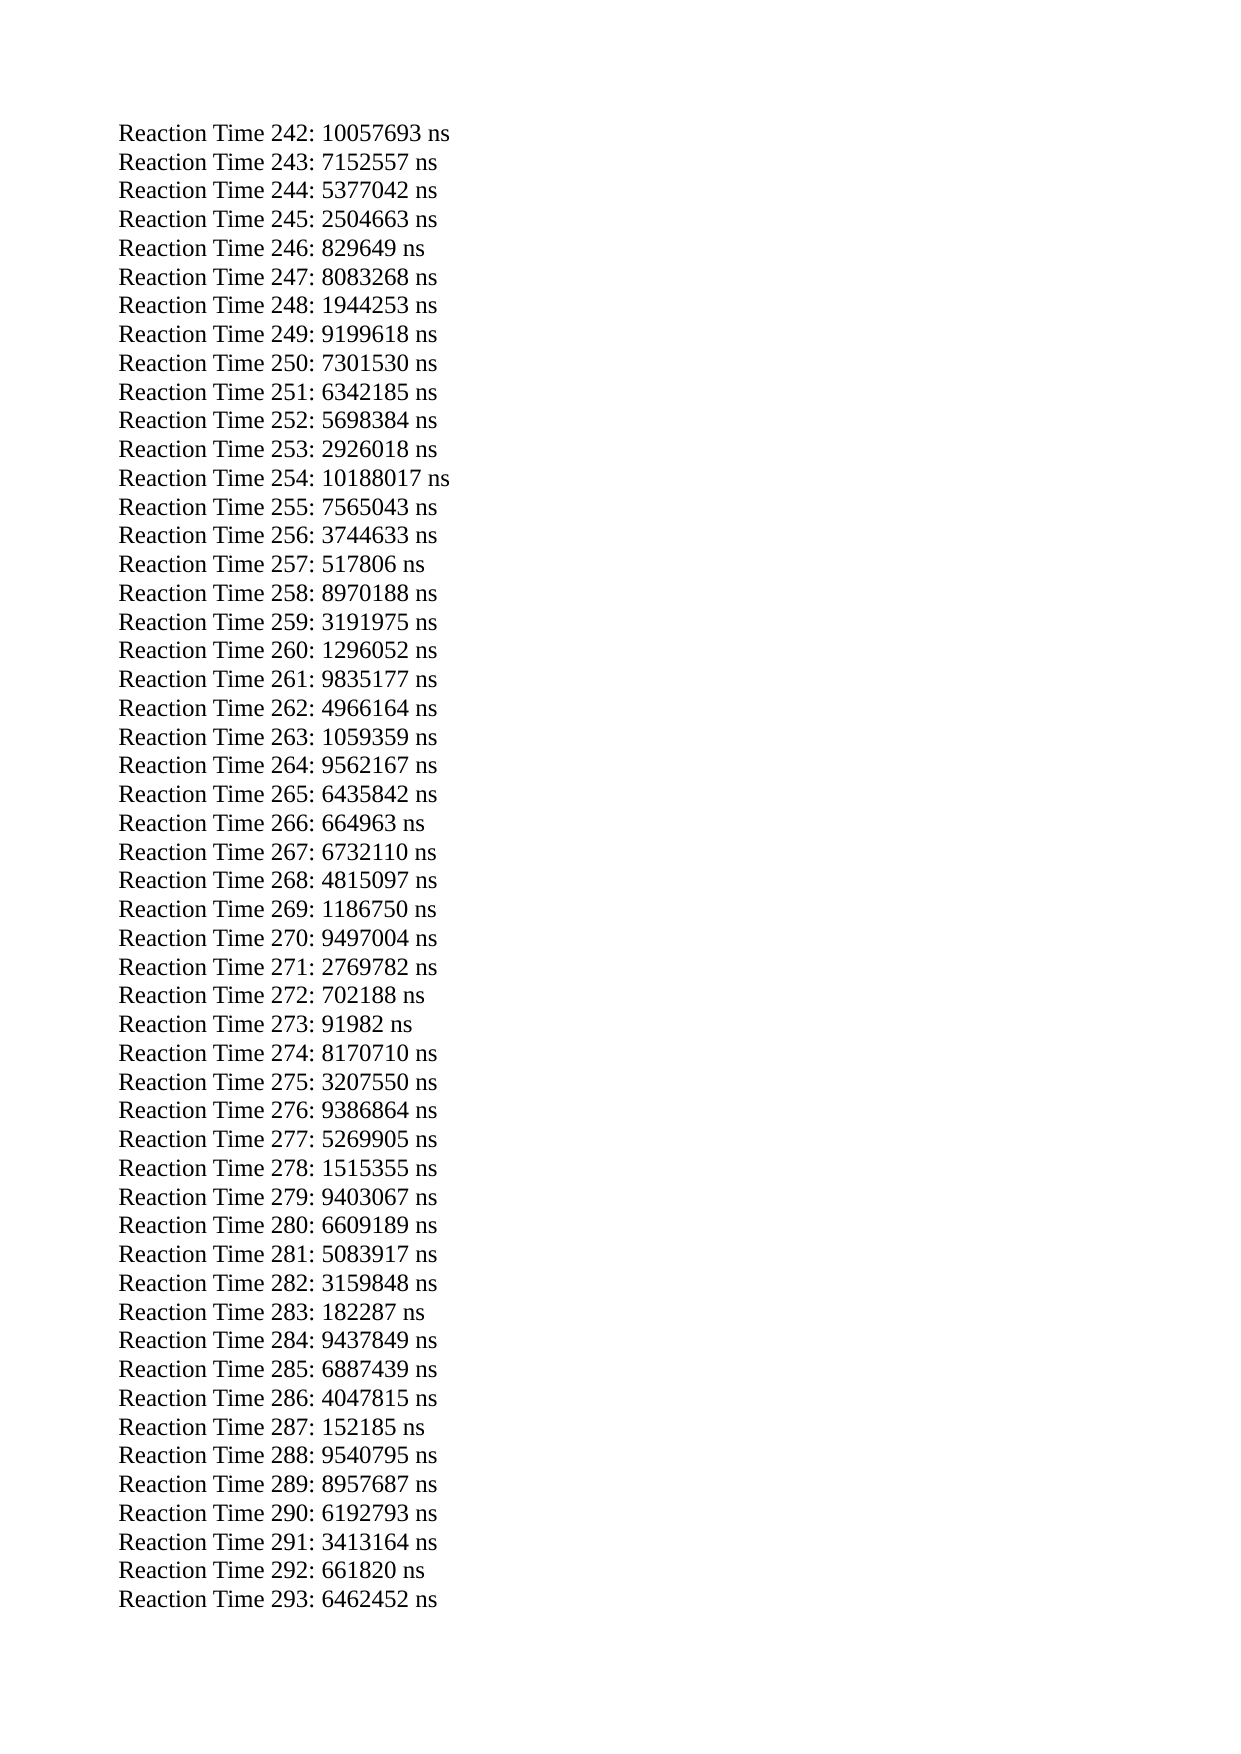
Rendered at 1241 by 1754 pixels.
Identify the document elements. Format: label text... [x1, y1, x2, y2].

text Reaction Time 259: 3191975 ns [118, 607, 1122, 636]
text Reaction Time 262: 4966164 ns [118, 693, 1122, 722]
text Reaction Time 277: 5269905 ns [118, 1124, 1122, 1153]
text Reaction Time 270: 9497004 ns [118, 923, 1122, 952]
text Reaction Time 264: 9562167 ns [118, 751, 1122, 779]
text Reaction Time 267: 6732110 ns [118, 837, 1122, 866]
text Reaction Time 286: 4047815 ns [118, 1383, 1122, 1412]
text Reaction Time 291: 3413164 ns [118, 1527, 1122, 1556]
text Reaction Time 251: 6342185 ns [118, 377, 1122, 406]
text Reaction Time 261: 9835177 ns [118, 664, 1122, 693]
text Reaction Time 254: 10188017 ns [118, 463, 1122, 492]
text Reaction Time 285: 6887439 ns [118, 1354, 1122, 1383]
text Reaction Time 287: 152185 ns [118, 1412, 1122, 1441]
text Reaction Time 256: 3744633 ns [118, 521, 1122, 549]
text Reaction Time 290: 6192793 ns [118, 1498, 1122, 1527]
text Reaction Time 276: 9386864 ns [118, 1096, 1122, 1124]
text Reaction Time 288: 9540795 ns [118, 1441, 1122, 1469]
text Reaction Time 257: 517806 ns [118, 549, 1122, 578]
text Reaction Time 279: 9403067 ns [118, 1182, 1122, 1211]
text Reaction Time 247: 8083268 ns [118, 262, 1122, 291]
text Reaction Time 281: 5083917 ns [118, 1239, 1122, 1268]
text Reaction Time 253: 2926018 ns [118, 434, 1122, 463]
text Reaction Time 250: 7301530 ns [118, 348, 1122, 377]
text Reaction Time 278: 1515355 ns [118, 1153, 1122, 1182]
text Reaction Time 293: 6462452 ns [118, 1584, 1122, 1613]
text Reaction Time 265: 6435842 ns [118, 779, 1122, 808]
text Reaction Time 242: 10057693 ns [118, 118, 1122, 147]
text Reaction Time 258: 8970188 ns [118, 578, 1122, 607]
text Reaction Time 245: 2504663 ns [118, 204, 1122, 233]
text Reaction Time 284: 9437849 ns [118, 1326, 1122, 1354]
text Reaction Time 292: 661820 ns [118, 1556, 1122, 1584]
text Reaction Time 273: 91982 ns [118, 1009, 1122, 1038]
text Reaction Time 283: 182287 ns [118, 1297, 1122, 1326]
text Reaction Time 244: 5377042 ns [118, 176, 1122, 204]
text Reaction Time 274: 8170710 ns [118, 1038, 1122, 1067]
text Reaction Time 280: 6609189 ns [118, 1211, 1122, 1239]
text Reaction Time 266: 664963 ns [118, 808, 1122, 837]
text Reaction Time 252: 5698384 ns [118, 406, 1122, 434]
text Reaction Time 268: 4815097 ns [118, 866, 1122, 894]
text Reaction Time 246: 829649 ns [118, 233, 1122, 262]
text Reaction Time 263: 1059359 ns [118, 722, 1122, 751]
text Reaction Time 248: 1944253 ns [118, 291, 1122, 319]
text Reaction Time 271: 2769782 ns [118, 952, 1122, 981]
text Reaction Time 269: 1186750 ns [118, 894, 1122, 923]
text Reaction Time 249: 9199618 ns [118, 319, 1122, 348]
text Reaction Time 243: 7152557 ns [118, 147, 1122, 176]
text Reaction Time 289: 8957687 ns [118, 1469, 1122, 1498]
text Reaction Time 260: 1296052 ns [118, 636, 1122, 664]
text Reaction Time 255: 7565043 ns [118, 492, 1122, 521]
text Reaction Time 275: 3207550 ns [118, 1067, 1122, 1096]
text Reaction Time 282: 3159848 ns [118, 1268, 1122, 1297]
text Reaction Time 272: 702188 ns [118, 981, 1122, 1009]
